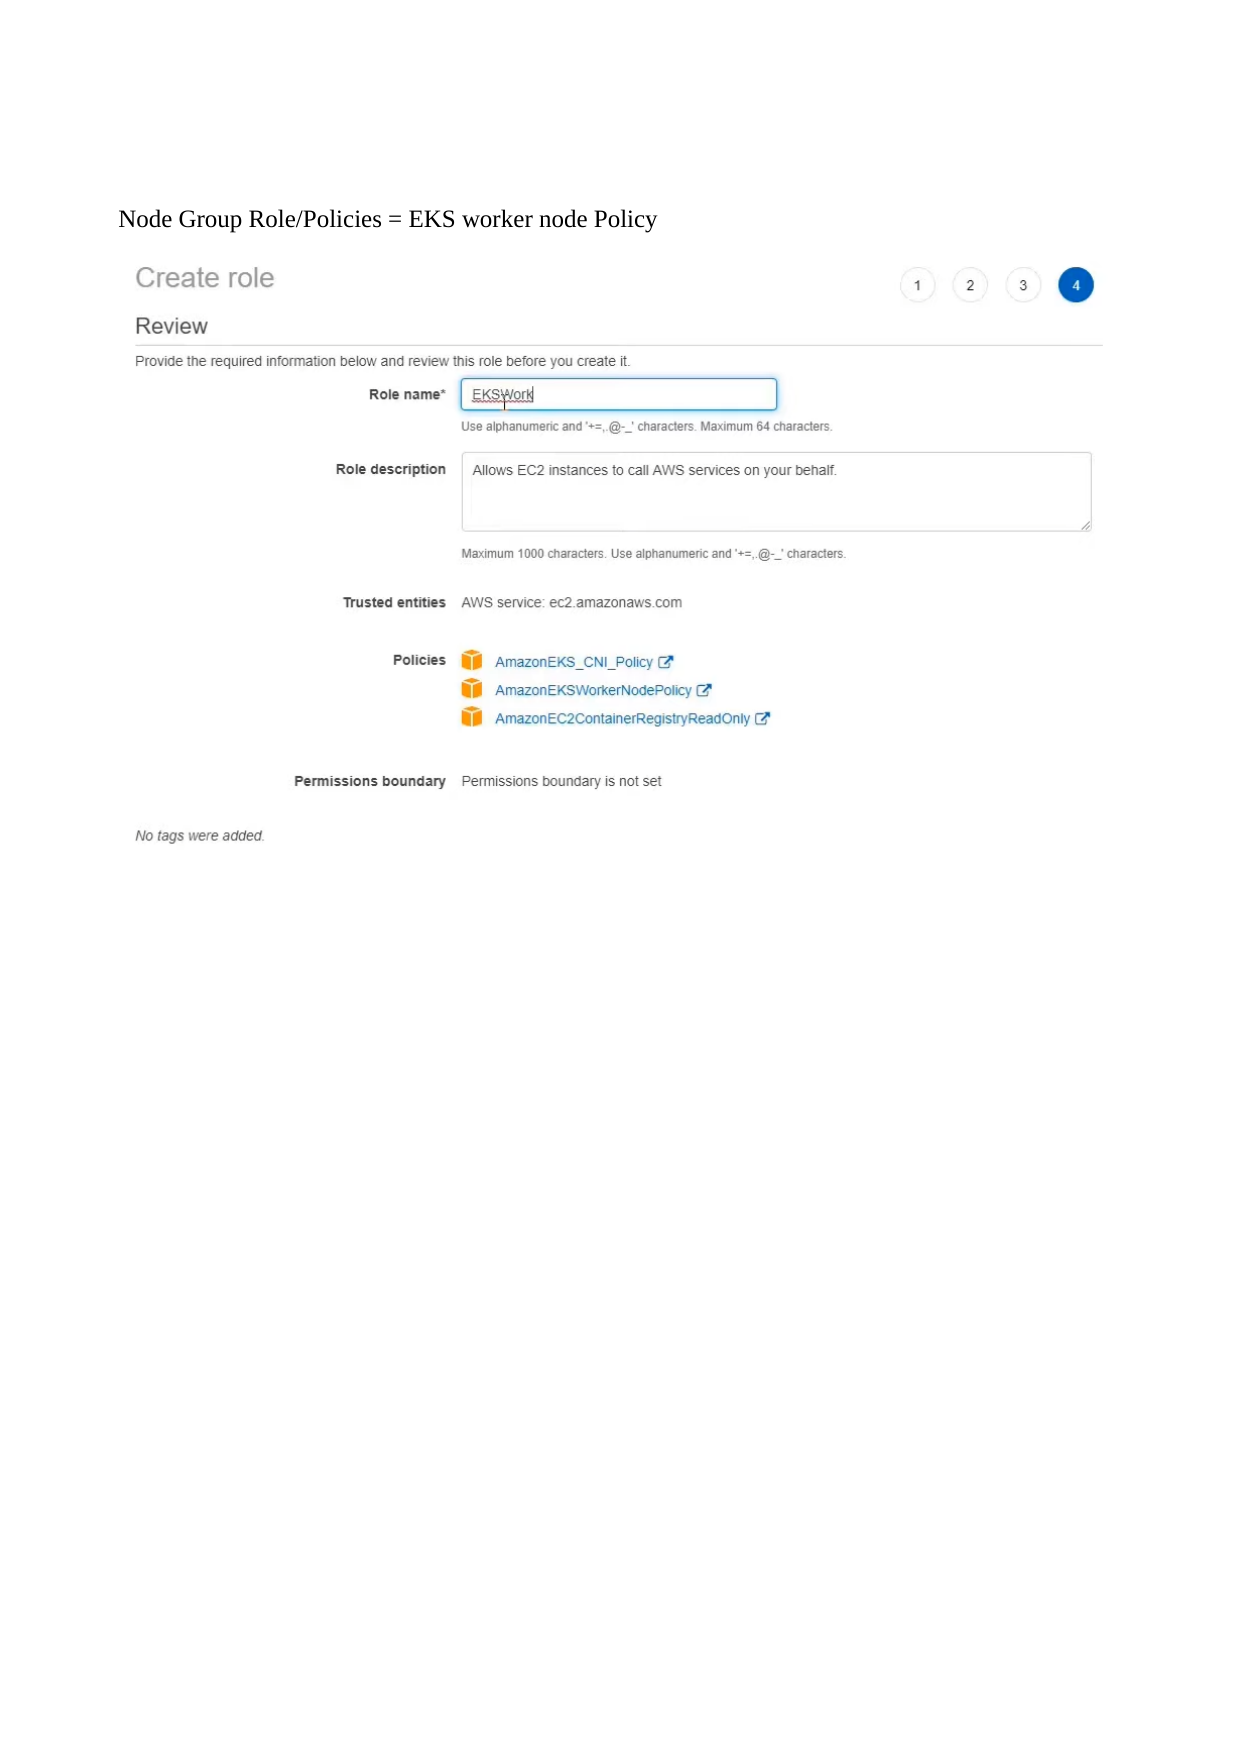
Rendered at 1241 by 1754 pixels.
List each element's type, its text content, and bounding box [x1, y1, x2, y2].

picture [118, 261, 1123, 886]
text Node Group Role/Policies = EKS worker node Policy [118, 204, 1122, 233]
